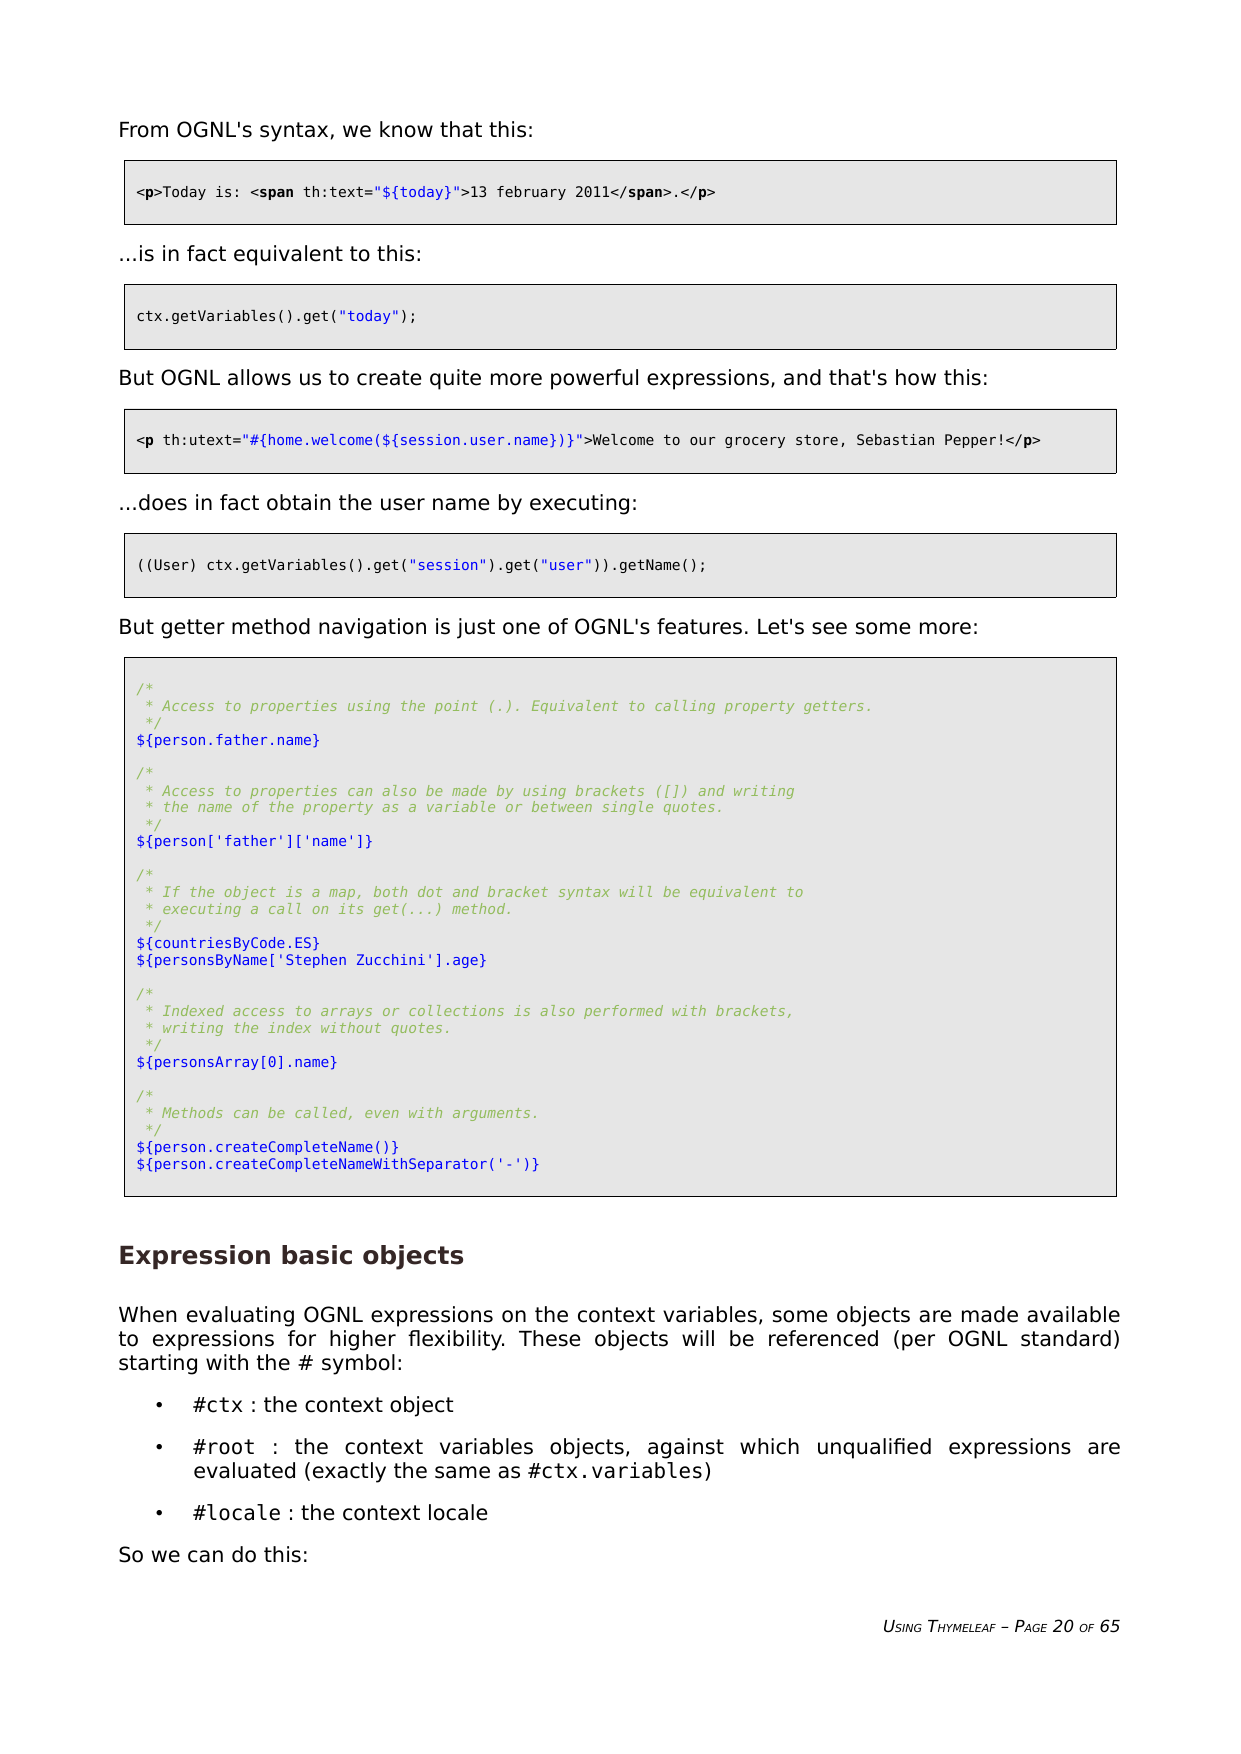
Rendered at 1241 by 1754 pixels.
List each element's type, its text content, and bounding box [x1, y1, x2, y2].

text <p>Today is: <span th:text="${today}">13 february 2011</span>.</p> [125, 161, 1116, 224]
text /* * Access to properties using the point (.). Equivalent to calling property getters. */ ${person.father.name} /* * Access to properties can also be made by using brackets ([]) and writing * the name of the property as a variable or between single quotes. */ ${person['father']['name']} /* * If the object is a map, both dot and bracket syntax will be equivalent to * executing a call on its get(...) method. */ ${countriesByCode.ES} ${personsByName['Stephen Zucchini'].age} /* * Indexed access to arrays or collections is also performed with brackets, * writing the index without quotes. */ ${personsArray[0].name} /* * Methods can be called, even with arguments. */ ${person.createCompleteName()} ${person.createCompleteNameWithSeparator('-')} [125, 658, 1116, 1196]
text But OGNL allows us to create quite more powerful expressions, and that's how this: [118, 366, 1122, 391]
text ...does in fact obtain the user name by executing: [118, 491, 1122, 515]
text But getter method navigation is just one of OGNL's features. Let's see some more: [118, 615, 1122, 639]
list #locale : the context locale [156, 1501, 1122, 1526]
text So we can do this: [118, 1543, 1122, 1568]
text <p th:utext="#{home.welcome(${session.user.name})}">Welcome to our grocery store, Sebastian Pepper!</p> [125, 410, 1116, 473]
list #root : the context variables objects, against which unqualified expressions are evaluated (exactly the same as #ctx.variables) [156, 1435, 1122, 1484]
subtitle Expression basic objects [118, 1241, 1122, 1270]
text ...is in fact equivalent to this: [118, 242, 1122, 267]
text ctx.getVariables().get("today"); [125, 285, 1116, 349]
text From OGNL's syntax, we know that this: [118, 118, 1122, 142]
text ((User) ctx.getVariables().get("session").get("user")).getName(); [125, 534, 1116, 597]
list #ctx : the context object [156, 1393, 1122, 1417]
text When evaluating OGNL expressions on the context variables, some objects are made available to expressions for higher flexibility. These objects will be referenced (per OGNL standard) starting with the # symbol: [118, 1303, 1122, 1375]
